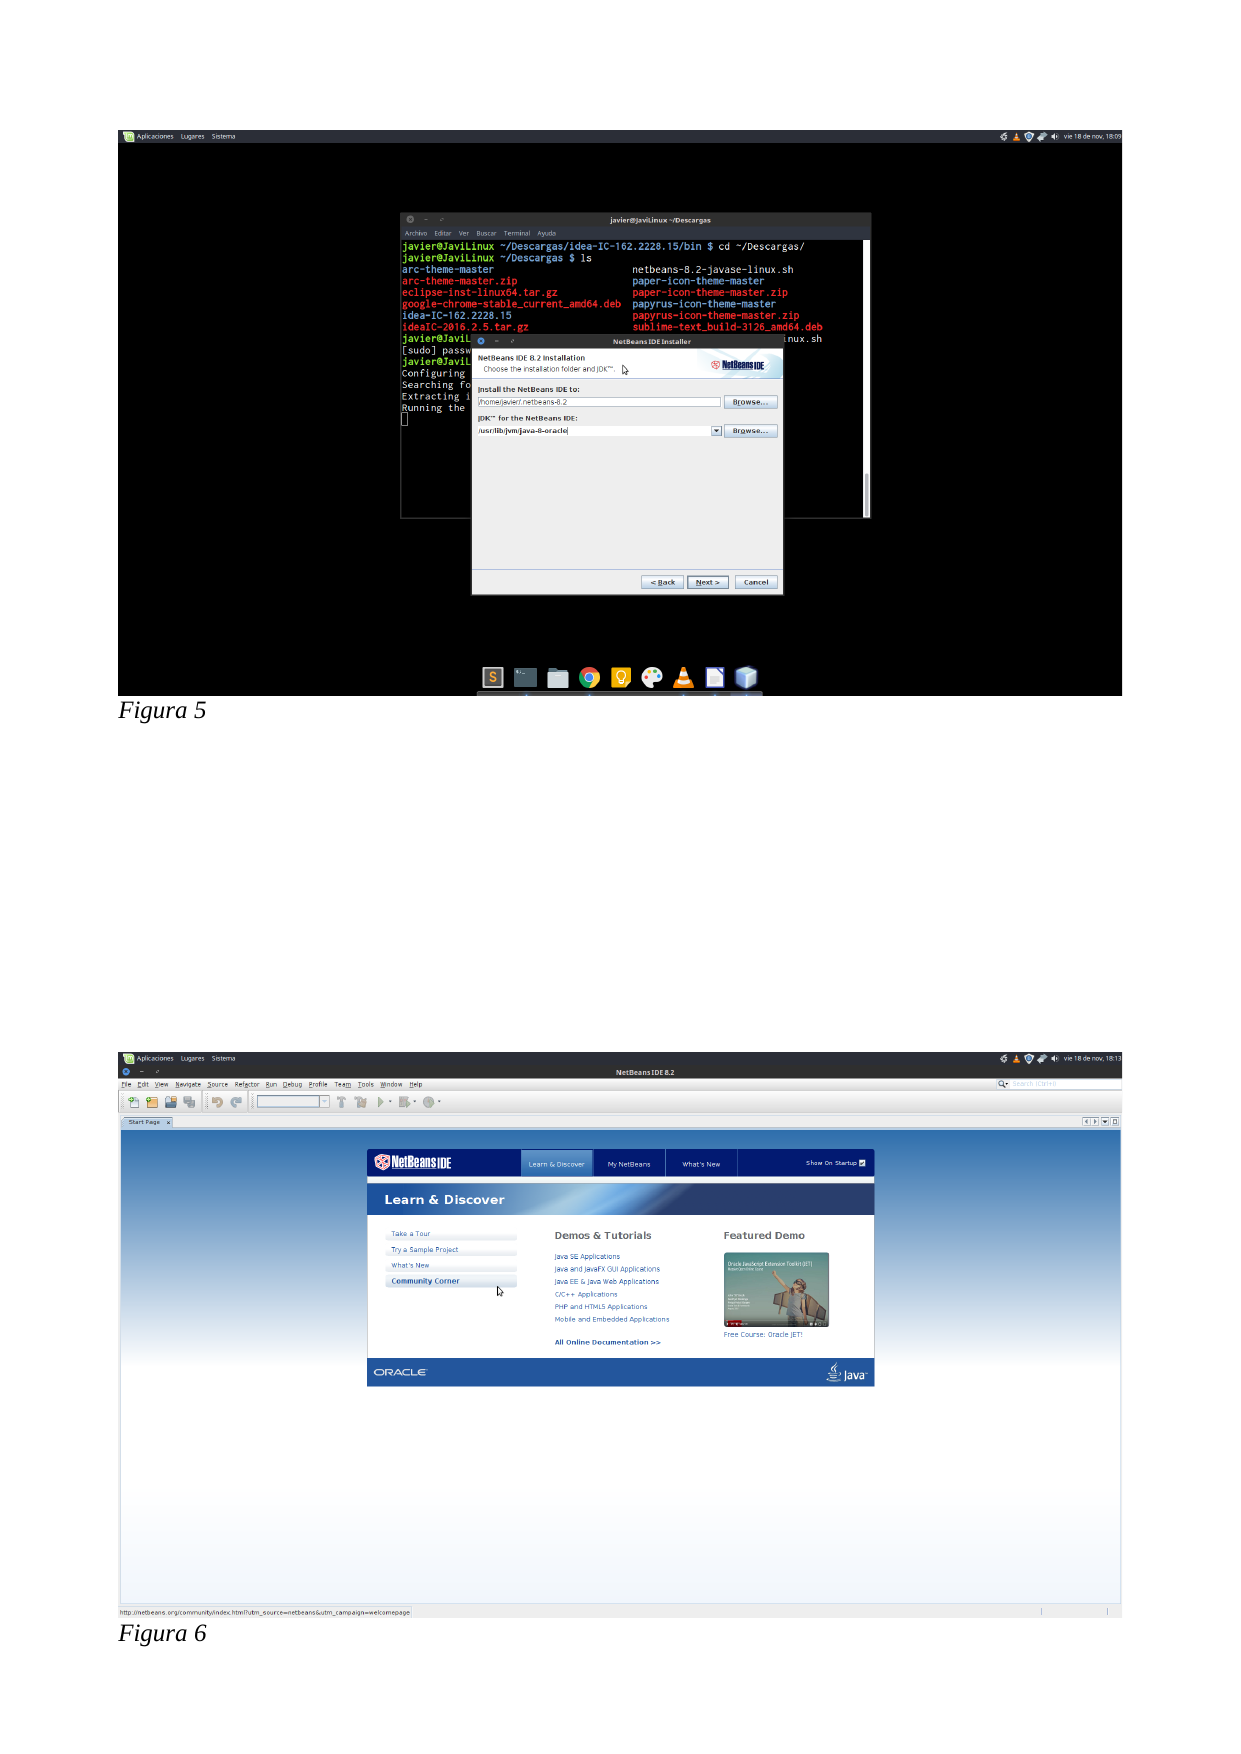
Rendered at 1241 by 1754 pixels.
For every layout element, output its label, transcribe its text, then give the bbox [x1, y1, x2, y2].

text Figura 5 [118, 696, 1122, 724]
picture [118, 130, 1123, 696]
text Figura 6 [118, 1618, 1122, 1646]
picture [118, 1052, 1123, 1618]
